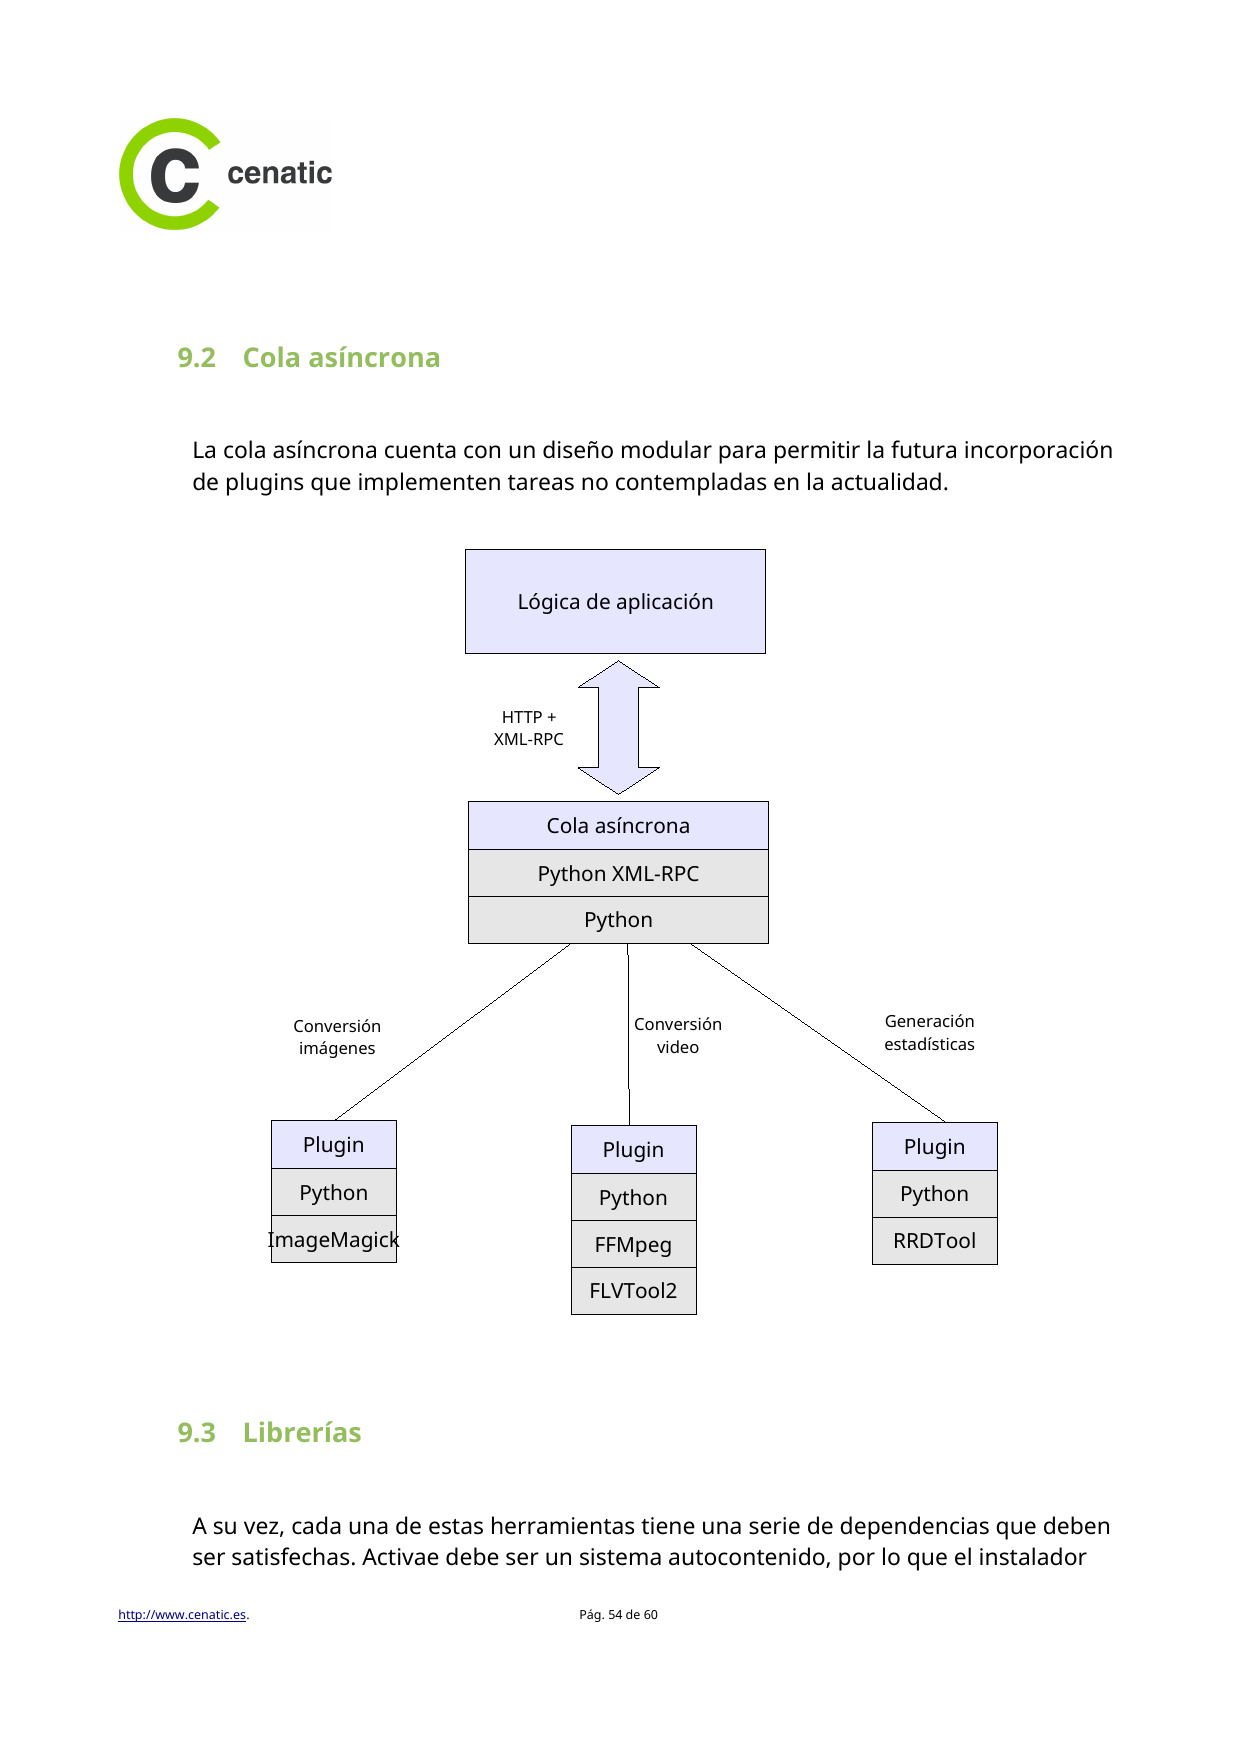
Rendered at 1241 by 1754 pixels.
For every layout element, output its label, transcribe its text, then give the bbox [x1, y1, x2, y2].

subtitle Cola asíncrona [118, 338, 1122, 375]
picture [119, 118, 332, 230]
text La cola asíncrona cuenta con un diseño modular para permitir la futura incorporación de plugins que implementen tareas no contempladas en la actualidad. [192, 434, 1122, 497]
subtitle Librerías [118, 1414, 1122, 1451]
text A su vez, cada una de estas herramientas tiene una serie de dependencias que deben ser satisfechas. Activae debe ser un sistema autocontenido, por lo que el instalador [192, 1510, 1122, 1572]
